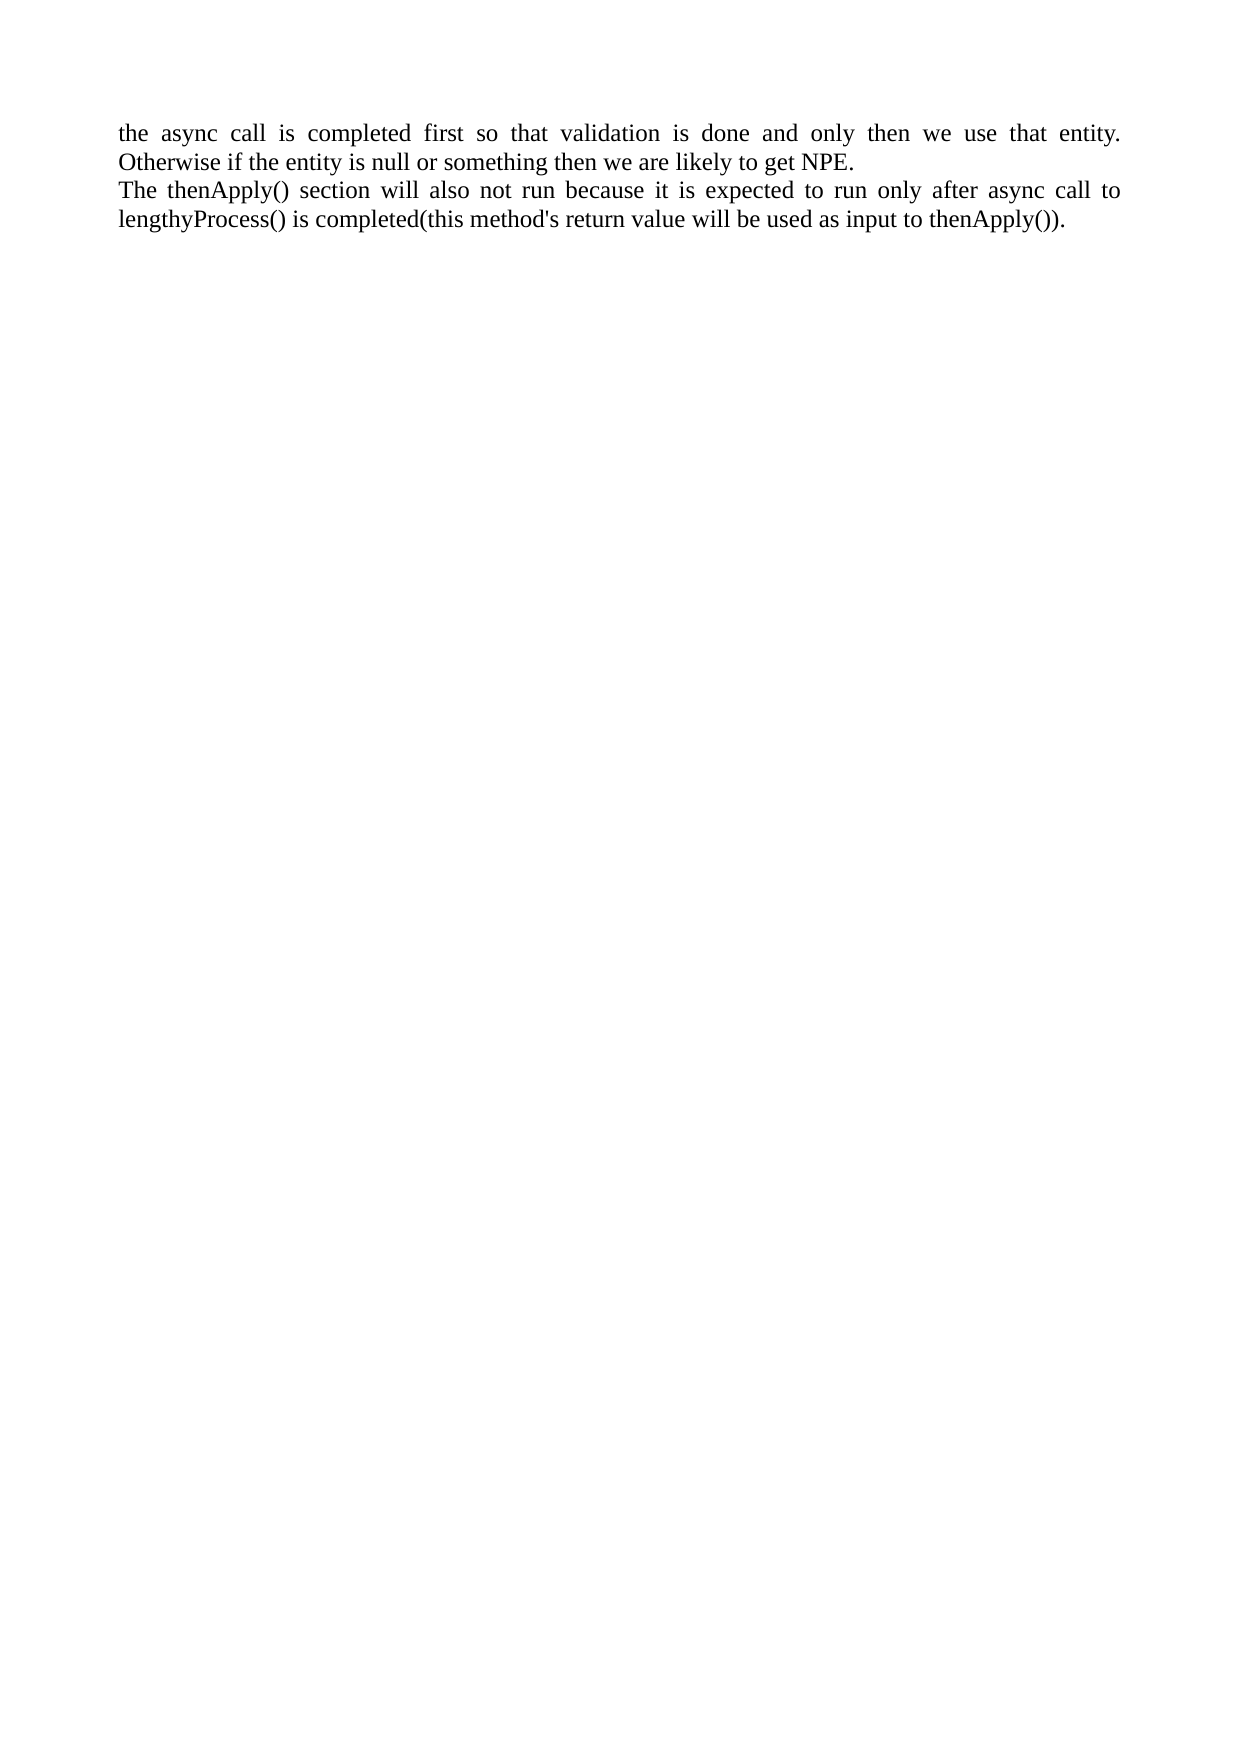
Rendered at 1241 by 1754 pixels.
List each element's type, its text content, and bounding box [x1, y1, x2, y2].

text the async call is completed first so that validation is done and only then we use that entity. Otherwise if the entity is null or something then we are likely to get NPE. [118, 118, 1122, 176]
text The thenApply() section will also not run because it is expected to run only after async call to lengthyProcess() is completed(this method's return value will be used as input to thenApply()). [118, 176, 1122, 233]
